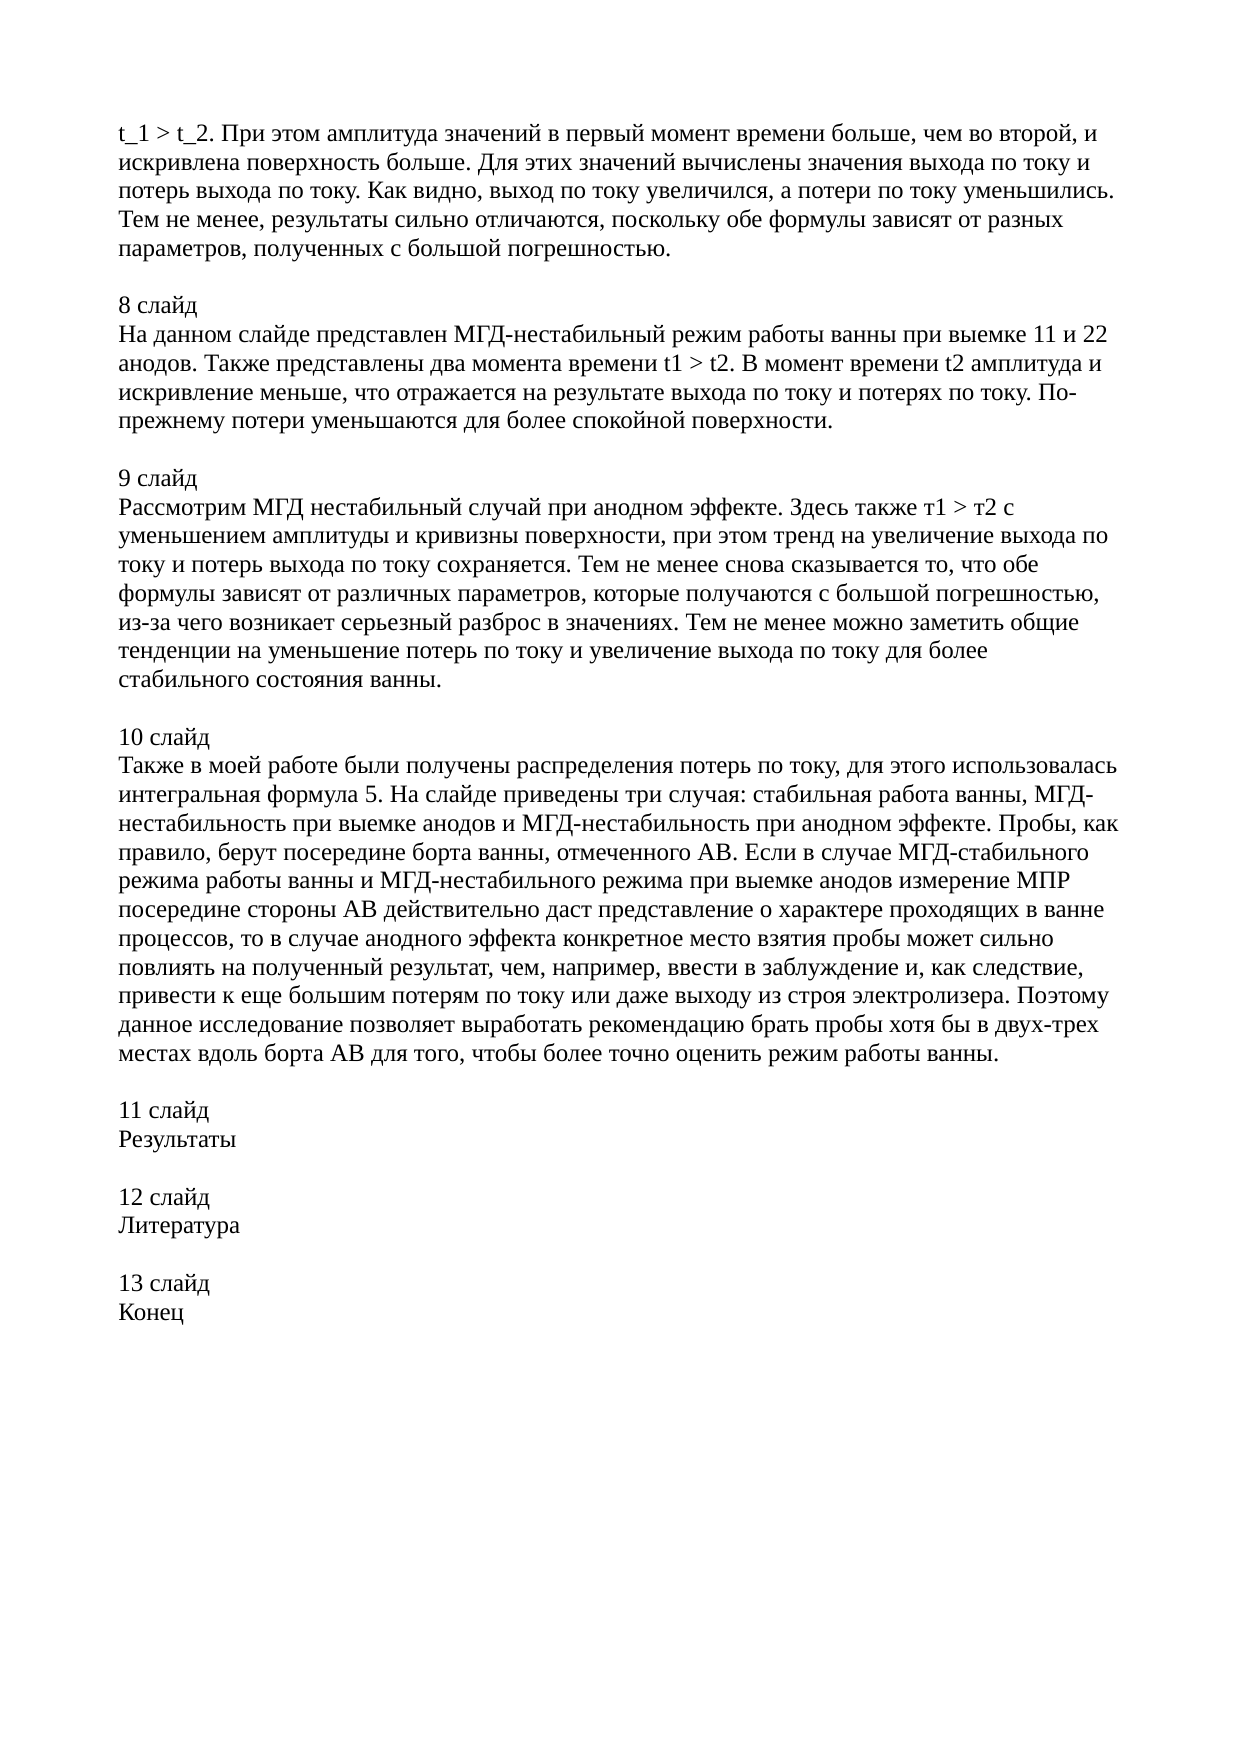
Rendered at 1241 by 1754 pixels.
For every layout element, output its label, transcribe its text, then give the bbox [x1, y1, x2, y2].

text Результаты [118, 1124, 1122, 1153]
text 8 слайд [118, 291, 1122, 319]
text 9 слайд [118, 463, 1122, 492]
text 13 слайд [118, 1268, 1122, 1297]
text На данном слайде представлен МГД-нестабильный режим работы ванны при выемке 11 и 22 анодов. Также представлены два момента времени t1 > t2. В момент времени t2 амплитуда и искривление меньше, что отражается на результате выхода по току и потерях по току. По-прежнему потери уменьшаются для более спокойной поверхности. [118, 319, 1122, 434]
text 11 слайд [118, 1096, 1122, 1124]
text Рассмотрим МГД нестабильный случай при анодном эффекте. Здесь также т1 > т2 с уменьшением амплитуды и кривизны поверхности, при этом тренд на увеличение выхода по току и потерь выхода по току сохраняется. Тем не менее снова сказывается то, что обе формулы зависят от различных параметров, которые получаются с большой погрешностью, из-за чего возникает серьезный разброс в значениях. Тем не менее можно заметить общие тенденции на уменьшение потерь по току и увеличение выхода по току для более стабильного состояния ванны. [118, 492, 1122, 693]
text Конец [118, 1297, 1122, 1326]
text t_1 > t_2. При этом амплитуда значений в первый момент времени больше, чем во второй, и искривлена поверхность больше. Для этих значений вычислены значения выхода по току и потерь выхода по току. Как видно, выход по току увеличился, а потери по току уменьшились. Тем не менее, результаты сильно отличаются, поскольку обе формулы зависят от разных параметров, полученных с большой погрешностью. [118, 118, 1122, 262]
text 10 слайд [118, 722, 1122, 751]
text Также в моей работе были получены распределения потерь по току, для этого использовалась интегральная формула 5. На слайде приведены три случая: стабильная работа ванны, МГД-нестабильность при выемке анодов и МГД-нестабильность при анодном эффекте. Пробы, как правило, берут посередине борта ванны, отмеченного AB. Если в случае МГД-стабильного режима работы ванны и МГД-нестабильного режима при выемке анодов измерение МПР посередине стороны AB действительно даст представление о характере проходящих в ванне процессов, то в случае анодного эффекта конкретное место взятия пробы может сильно повлиять на полученный результат, чем, например, ввести в заблуждение и, как следствие, привести к еще большим потерям по току или даже выходу из строя электролизера. Поэтому данное исследование позволяет выработать рекомендацию брать пробы хотя бы в двух-трех местах вдоль борта AB для того, чтобы более точно оценить режим работы ванны. [118, 751, 1122, 1067]
text 12 слайд [118, 1182, 1122, 1211]
text Литература [118, 1211, 1122, 1239]
